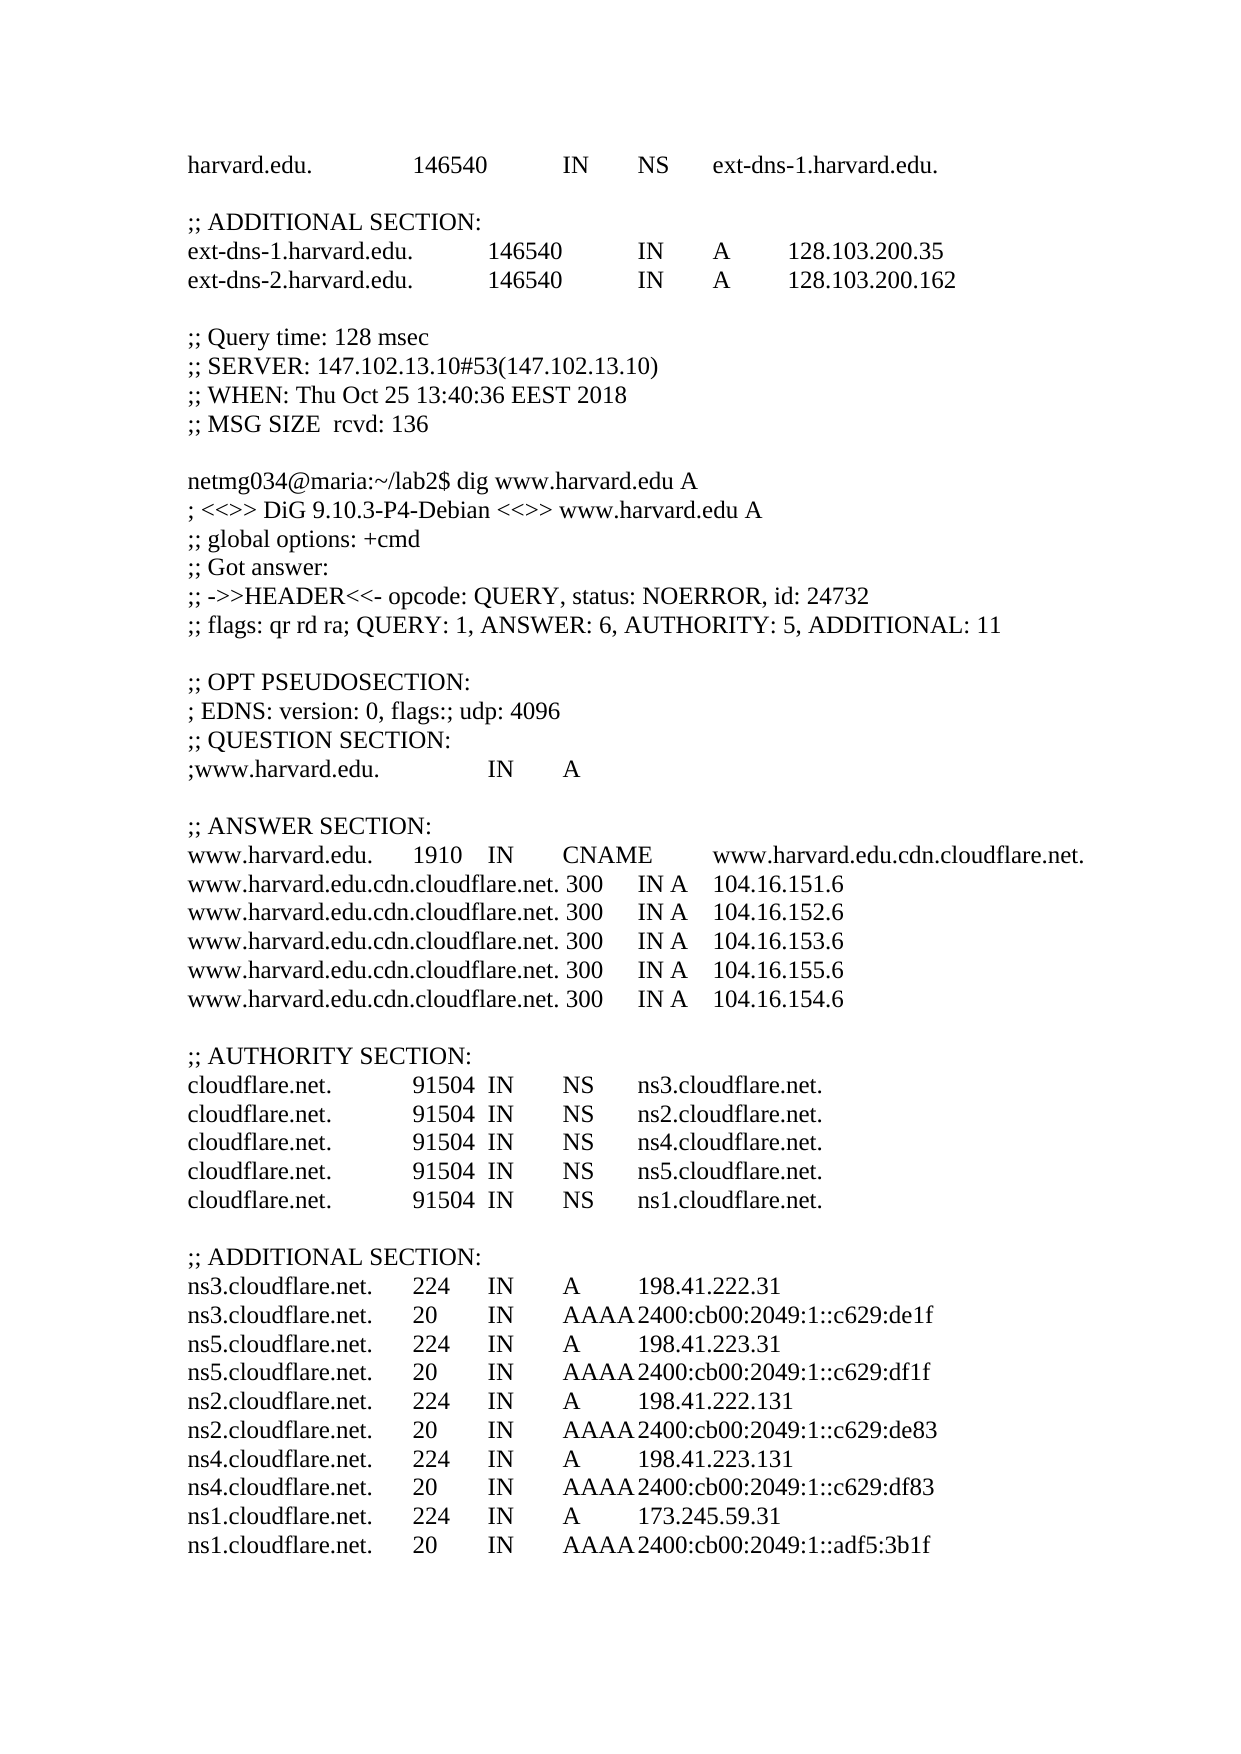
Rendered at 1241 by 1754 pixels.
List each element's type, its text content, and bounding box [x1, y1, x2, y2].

text ;; flags: qr rd ra; QUERY: 1, ANSWER: 6, AUTHORITY: 5, ADDITIONAL: 11 [112, 610, 1106, 639]
text ;; ADDITIONAL SECTION: [112, 207, 1106, 236]
text www.harvard.edu.cdn.cloudflare.net. 300 IN A 104.16.155.6 [112, 955, 1106, 984]
text ext-dns-1.harvard.edu. 146540 IN A 128.103.200.35 [112, 236, 1106, 265]
text ; <<>> DiG 9.10.3-P4-Debian <<>> www.harvard.edu A [112, 495, 1106, 524]
text harvard.edu. 146540 IN NS ext-dns-1.harvard.edu. [112, 150, 1106, 179]
text ;; QUESTION SECTION: [112, 725, 1106, 754]
text ext-dns-2.harvard.edu. 146540 IN A 128.103.200.162 [112, 265, 1106, 294]
text ;; ANSWER SECTION: [112, 811, 1106, 840]
text ;; WHEN: Thu Oct 25 13:40:36 EEST 2018 [112, 380, 1106, 409]
text ns5.cloudflare.net. 20 IN AAAA 2400:cb00:2049:1::c629:df1f [112, 1357, 1106, 1386]
text ;www.harvard.edu. IN A [112, 754, 1106, 782]
text www.harvard.edu. 1910 IN CNAME www.harvard.edu.cdn.cloudflare.net. [112, 840, 1106, 869]
text ; EDNS: version: 0, flags:; udp: 4096 [112, 696, 1106, 725]
text ns1.cloudflare.net. 20 IN AAAA 2400:cb00:2049:1::adf5:3b1f [112, 1530, 1106, 1559]
text ns2.cloudflare.net. 224 IN A 198.41.222.131 [112, 1386, 1106, 1415]
text cloudflare.net. 91504 IN NS ns3.cloudflare.net. [112, 1070, 1106, 1099]
text ;; global options: +cmd [112, 524, 1106, 552]
text cloudflare.net. 91504 IN NS ns1.cloudflare.net. [112, 1185, 1106, 1214]
text ;; ->>HEADER<<- opcode: QUERY, status: NOERROR, id: 24732 [112, 581, 1106, 610]
text www.harvard.edu.cdn.cloudflare.net. 300 IN A 104.16.154.6 [112, 984, 1106, 1012]
text ns4.cloudflare.net. 224 IN A 198.41.223.131 [112, 1444, 1106, 1472]
text ns3.cloudflare.net. 20 IN AAAA 2400:cb00:2049:1::c629:de1f [112, 1300, 1106, 1329]
text ;; MSG SIZE rcvd: 136 [112, 409, 1106, 437]
text ns2.cloudflare.net. 20 IN AAAA 2400:cb00:2049:1::c629:de83 [112, 1415, 1106, 1444]
text www.harvard.edu.cdn.cloudflare.net. 300 IN A 104.16.153.6 [112, 926, 1106, 955]
text cloudflare.net. 91504 IN NS ns5.cloudflare.net. [112, 1156, 1106, 1185]
text ns1.cloudflare.net. 224 IN A 173.245.59.31 [112, 1501, 1106, 1530]
text ;; OPT PSEUDOSECTION: [112, 667, 1106, 696]
text ns5.cloudflare.net. 224 IN A 198.41.223.31 [112, 1329, 1106, 1357]
text ;; SERVER: 147.102.13.10#53(147.102.13.10) [112, 351, 1106, 380]
text www.harvard.edu.cdn.cloudflare.net. 300 IN A 104.16.151.6 [112, 869, 1106, 897]
text cloudflare.net. 91504 IN NS ns4.cloudflare.net. [112, 1127, 1106, 1156]
text ;; Got answer: [112, 552, 1106, 581]
text cloudflare.net. 91504 IN NS ns2.cloudflare.net. [112, 1099, 1106, 1127]
text ;; AUTHORITY SECTION: [112, 1041, 1106, 1070]
text netmg034@maria:~/lab2$ dig www.harvard.edu A [112, 466, 1106, 495]
text www.harvard.edu.cdn.cloudflare.net. 300 IN A 104.16.152.6 [112, 897, 1106, 926]
text ;; Query time: 128 msec [112, 322, 1106, 351]
text ns4.cloudflare.net. 20 IN AAAA 2400:cb00:2049:1::c629:df83 [112, 1472, 1106, 1501]
text ns3.cloudflare.net. 224 IN A 198.41.222.31 [112, 1271, 1106, 1300]
text ;; ADDITIONAL SECTION: [112, 1242, 1106, 1271]
